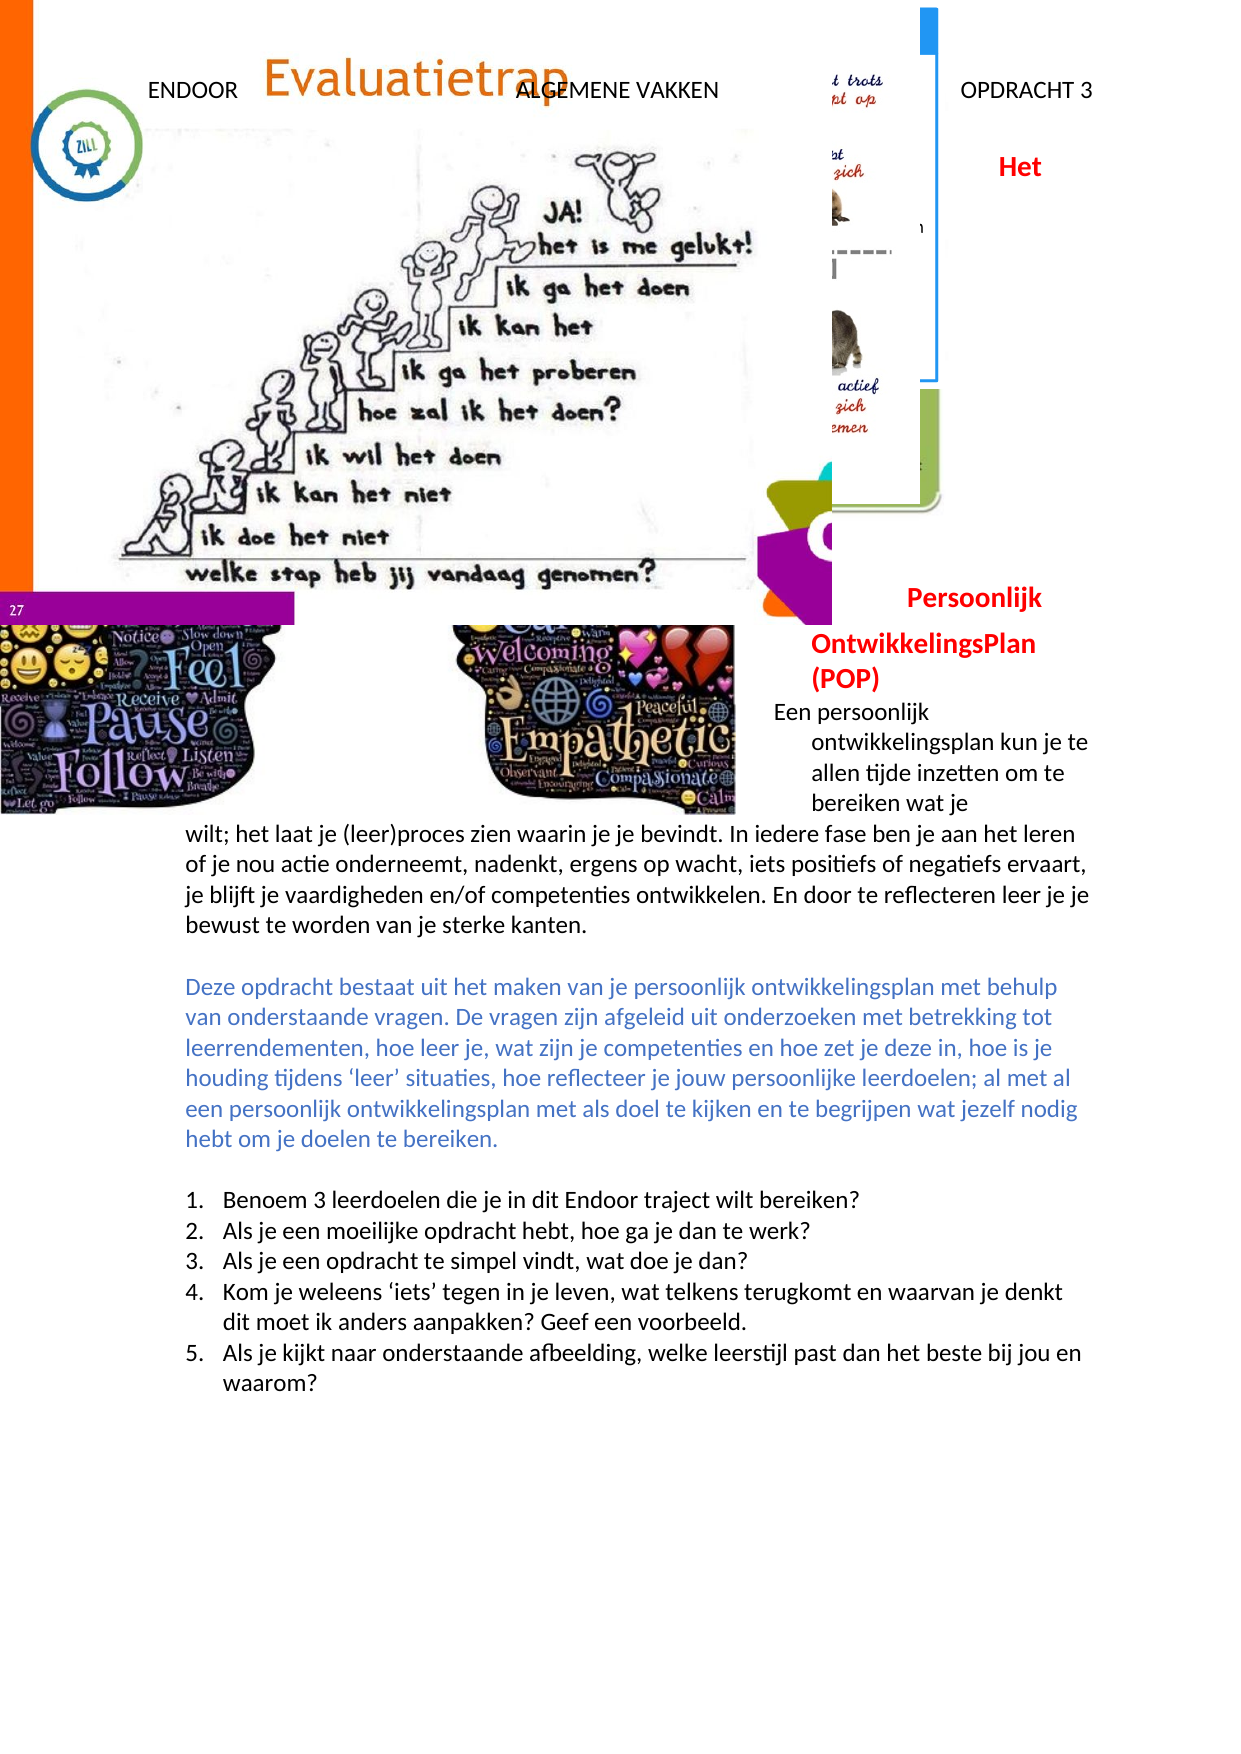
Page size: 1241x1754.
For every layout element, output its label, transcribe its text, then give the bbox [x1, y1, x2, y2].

text bewust te worden van je sterke kanten. [185, 910, 1093, 940]
text wilt; het laat je (leer)proces zien waarin je je bevindt. In iedere fase ben je aan het leren [185, 818, 1093, 849]
text je blijft je vaardigheden en/of competenties ontwikkelen. En door te reflecteren leer je je [185, 879, 1093, 910]
list Kom je weleens ‘iets’ tegen in je leven, wat telkens terugkomt en waarvan je denkt dit moet ik anders aanpakken? Geef een voorbeeld. [185, 1276, 1093, 1337]
list Als je een opdracht te simpel vindt, wat doe je dan? [185, 1245, 1093, 1276]
text Een persoonlijk ontwikkelingsplan kun je te allen tijde inzetten om te bereiken wat je [185, 696, 1093, 818]
text Het Persoonlijk OntwikkelingsPlan (POP) [736, 148, 1093, 696]
text hebt om je doelen te bereiken. [185, 1123, 1093, 1154]
list Als je kijkt naar onderstaande afbeelding, welke leerstijl past dan het beste bij jou en waarom? [185, 1337, 1093, 1398]
list Als je een moeilijke opdracht hebt, hoe ga je dan te werk? [185, 1215, 1093, 1245]
text of je nou actie onderneemt, nadenkt, ergens op wacht, iets positiefs of negatiefs ervaart, [185, 849, 1093, 879]
text van onderstaande vragen. De vragen zijn afgeleid uit onderzoeken met betrekking tot [185, 1001, 1093, 1032]
text houding tijdens ‘leer’ situaties, hoe reflecteer je jouw persoonlijke leerdoelen; al met al [185, 1062, 1093, 1093]
text Deze opdracht bestaat uit het maken van je persoonlijk ontwikkelingsplan met behulp [185, 971, 1093, 1001]
picture [0, 0, 961, 815]
list Benoem 3 leerdoelen die je in dit Endoor traject wilt bereiken? [185, 1184, 1093, 1215]
text leerrendementen, hoe leer je, wat zijn je competenties en hoe zet je deze in, hoe is je [185, 1032, 1093, 1062]
text een persoonlijk ontwikkelingsplan met als doel te kijken en te begrijpen wat jezelf nodig [185, 1093, 1093, 1123]
